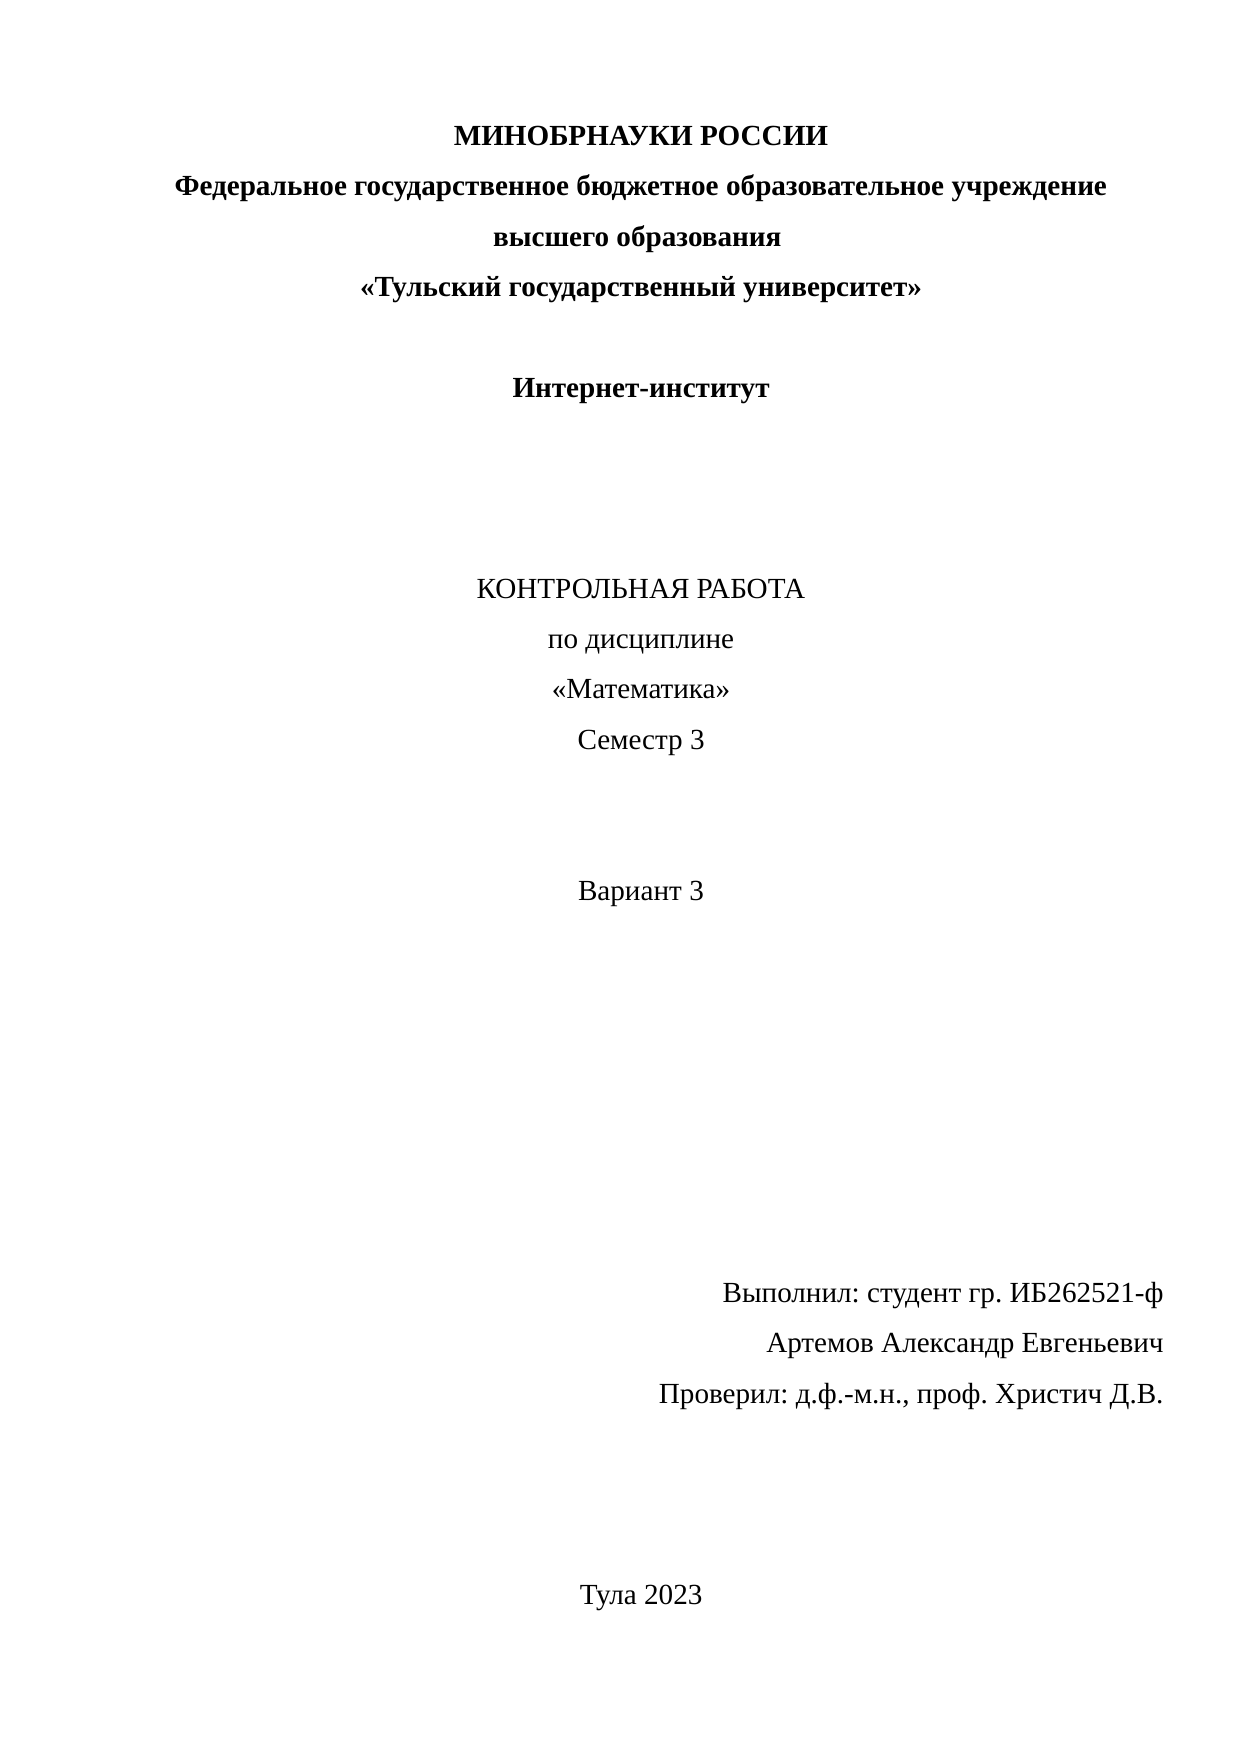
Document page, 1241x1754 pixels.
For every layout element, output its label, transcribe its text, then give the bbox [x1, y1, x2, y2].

text Тула 2023 [118, 1577, 1163, 1611]
text КОНТРОЛЬНАЯ РАБОТА [118, 571, 1163, 604]
text МИНОБРНАУКИ РОССИИ [118, 118, 1163, 152]
text Проверил: д.ф.-м.н., проф. Христич Д.В. [118, 1376, 1163, 1409]
text Артемов Александр Евгеньевич [118, 1326, 1163, 1359]
text Семестр 3 [118, 722, 1163, 755]
text Выполнил: студент гр. ИБ262521-ф [118, 1275, 1163, 1309]
text по дисциплине [118, 621, 1163, 655]
text «Математика» [118, 672, 1163, 705]
text Интернет-институт [118, 370, 1163, 403]
text Вариант 3 [118, 873, 1163, 906]
text Федеральное государственное бюджетное образовательное учреждение высшего образования «Тульский государственный университет» [118, 168, 1163, 303]
